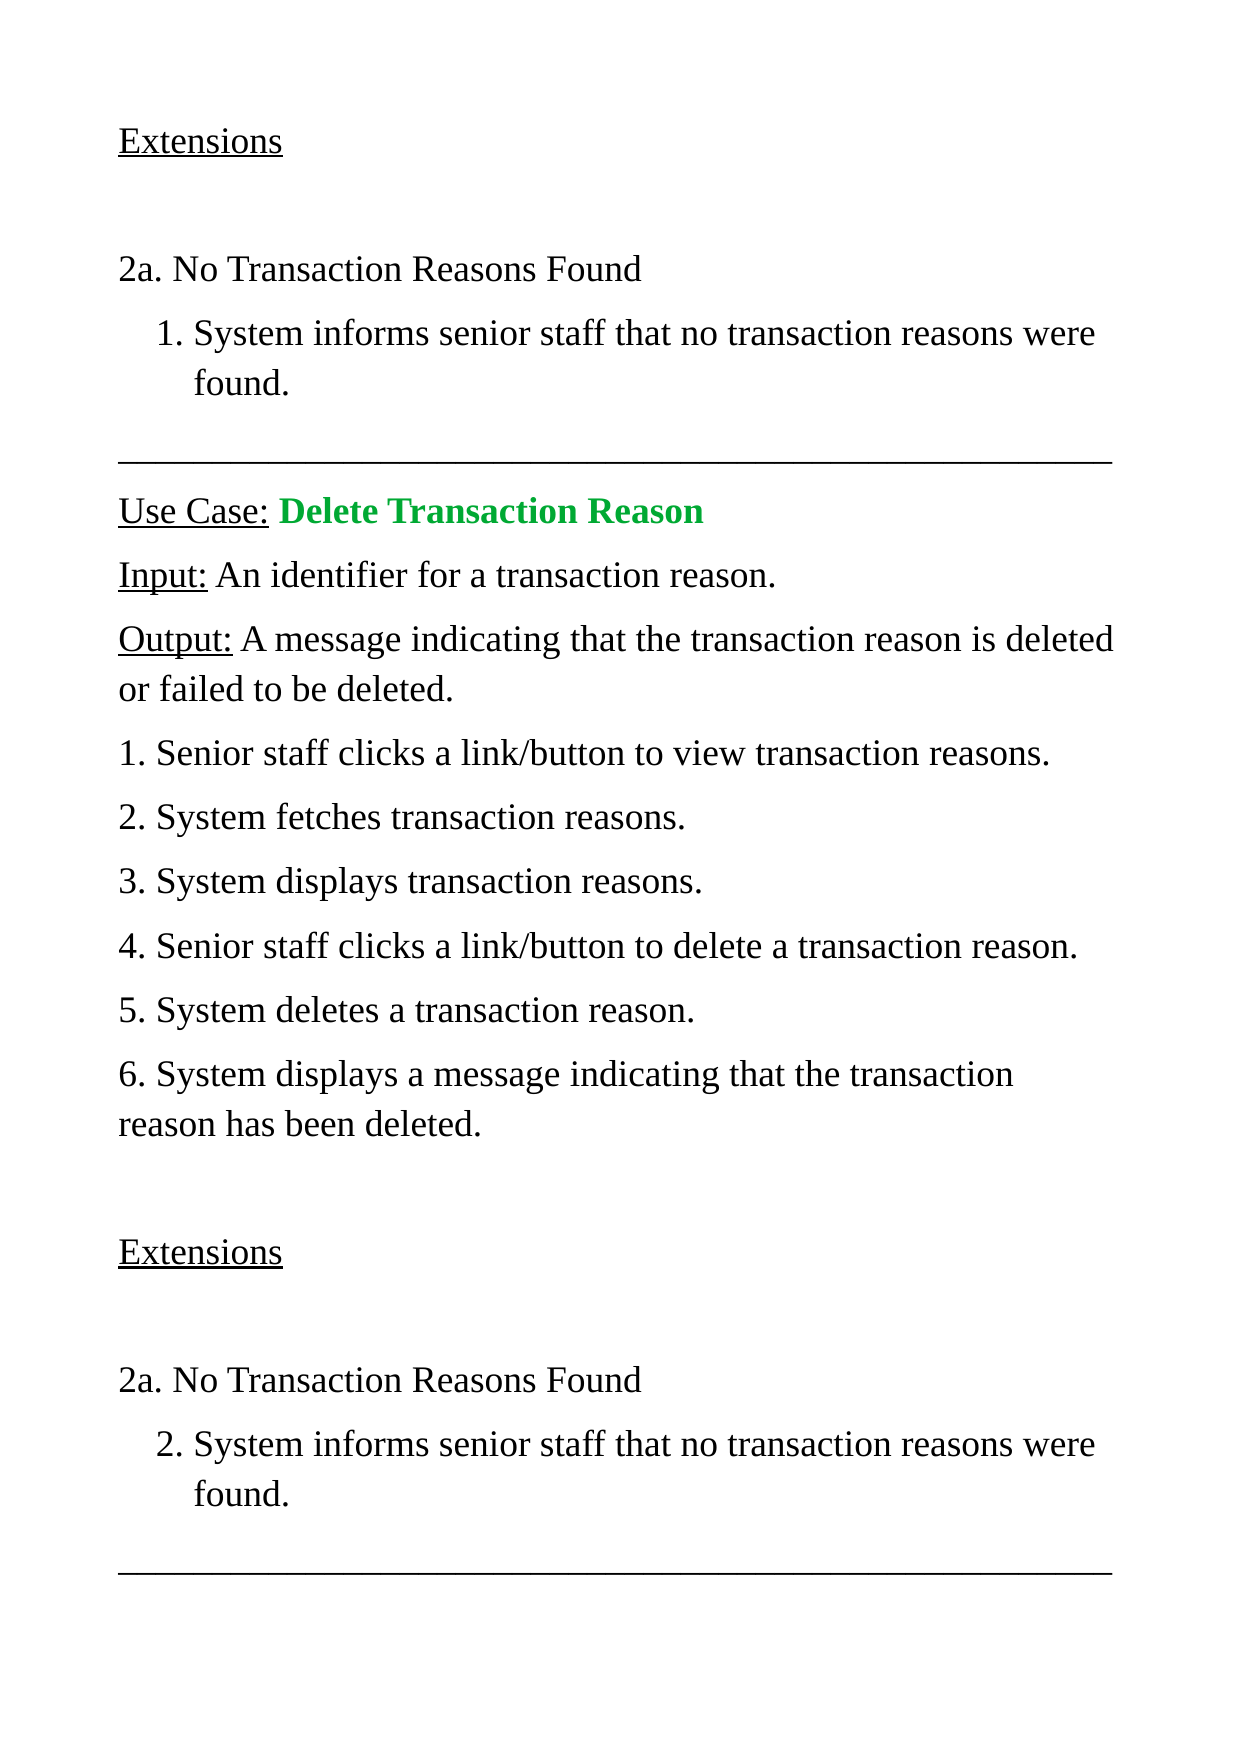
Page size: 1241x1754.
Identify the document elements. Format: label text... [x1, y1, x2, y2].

list System informs senior staff that no transaction reasons were found. [156, 311, 1122, 403]
text 2a. No Transaction Reasons Found [118, 246, 1122, 289]
text 4. Senior staff clicks a link/button to delete a transaction reason. [118, 923, 1122, 966]
text Extensions [118, 118, 1122, 161]
text 2. System fetches transaction reasons. [118, 795, 1122, 838]
text Input: An identifier for a transaction reason. [118, 553, 1122, 596]
text _____________________________________________________ [118, 1536, 1122, 1579]
text 1. Senior staff clicks a link/button to view transaction reasons. [118, 731, 1122, 774]
text Use Case: Delete Transaction Reason [118, 488, 1122, 532]
text 6. System displays a message indicating that the transaction reason has been deleted. [118, 1051, 1122, 1144]
text 2a. No Transaction Reasons Found [118, 1358, 1122, 1401]
text 3. System displays transaction reasons. [118, 859, 1122, 902]
text _____________________________________________________ [118, 424, 1122, 467]
list System informs senior staff that no transaction reasons were found. [156, 1422, 1122, 1514]
text 5. System deletes a transaction reason. [118, 987, 1122, 1030]
text Extensions [118, 1229, 1122, 1272]
text Output: A message indicating that the transaction reason is deleted or failed to be deleted. [118, 617, 1122, 709]
